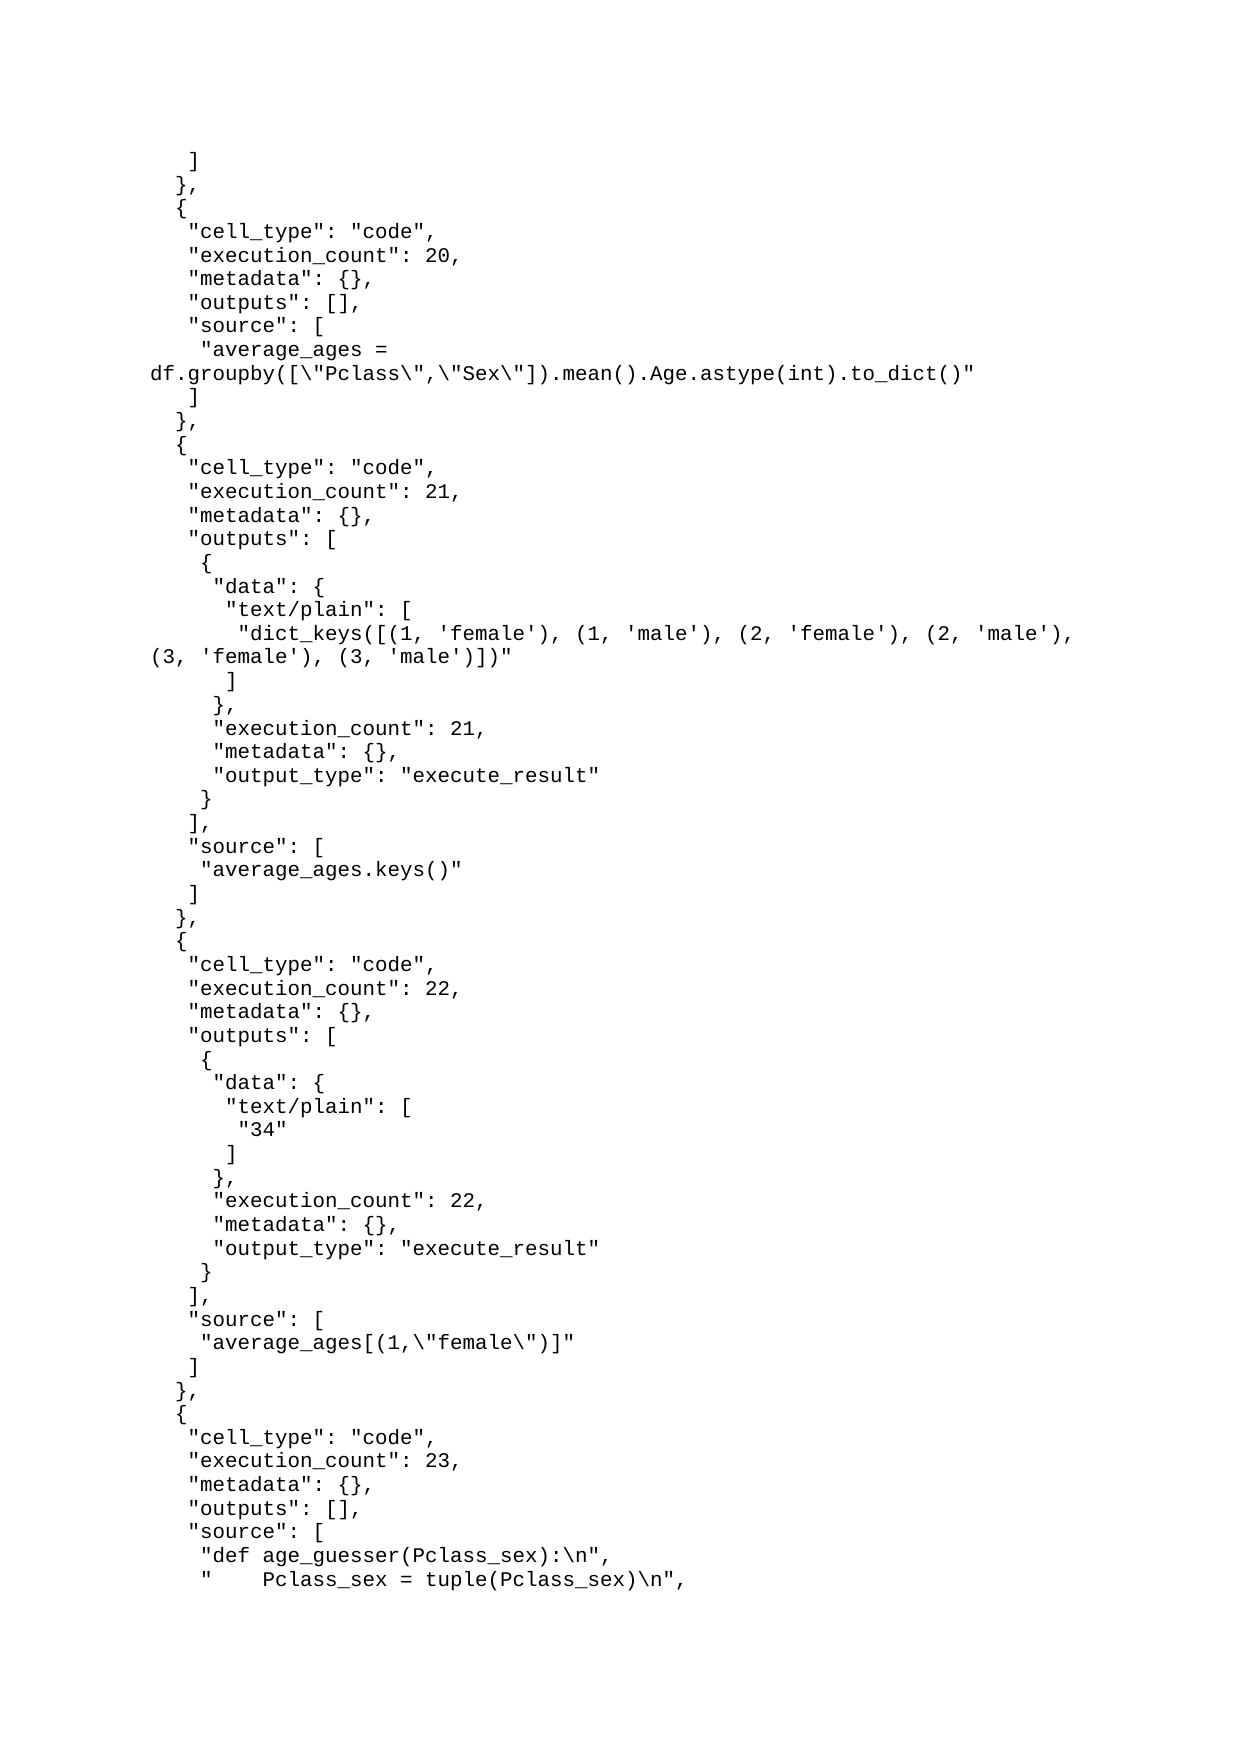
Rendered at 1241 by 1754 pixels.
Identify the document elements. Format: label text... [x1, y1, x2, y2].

text "average_ages.keys()" [150, 859, 1090, 883]
text { [150, 1048, 1090, 1072]
text "cell_type": "code", [150, 457, 1090, 481]
text "data": { [150, 1072, 1090, 1096]
text "output_type": "execute_result" [150, 1238, 1090, 1261]
text "metadata": {}, [150, 505, 1090, 528]
text ] [150, 1143, 1090, 1167]
text "execution_count": 20, [150, 244, 1090, 268]
text "dict_keys([(1, 'female'), (1, 'male'), (2, 'female'), (2, 'male'), (3, 'female'), (3, 'male')])" [150, 623, 1090, 670]
text "execution_count": 21, [150, 717, 1090, 741]
text } [150, 1261, 1090, 1285]
text "outputs": [ [150, 1025, 1090, 1048]
text "average_ages[(1,\"female\")]" [150, 1332, 1090, 1356]
text "metadata": {}, [150, 741, 1090, 765]
text "metadata": {}, [150, 1214, 1090, 1238]
text "average_ages = df.groupby([\"Pclass\",\"Sex\"]).mean().Age.astype(int).to_dict()" [150, 339, 1090, 386]
text "metadata": {}, [150, 268, 1090, 292]
text }, [150, 410, 1090, 434]
text ], [150, 1285, 1090, 1309]
text "cell_type": "code", [150, 954, 1090, 978]
text }, [150, 174, 1090, 197]
text }, [150, 1379, 1090, 1403]
text { [150, 552, 1090, 576]
text " Pclass_sex = tuple(Pclass_sex)\n", [150, 1569, 1090, 1592]
text { [150, 434, 1090, 457]
text "execution_count": 22, [150, 978, 1090, 1001]
text { [150, 1403, 1090, 1427]
text }, [150, 1167, 1090, 1190]
text "source": [ [150, 836, 1090, 859]
text "source": [ [150, 316, 1090, 339]
text "def age_guesser(Pclass_sex):\n", [150, 1545, 1090, 1569]
text ] [150, 150, 1090, 174]
text ], [150, 812, 1090, 836]
text "outputs": [ [150, 528, 1090, 552]
text }, [150, 907, 1090, 930]
text "execution_count": 21, [150, 481, 1090, 505]
text "output_type": "execute_result" [150, 765, 1090, 788]
text } [150, 788, 1090, 812]
text }, [150, 694, 1090, 717]
text "34" [150, 1119, 1090, 1143]
text "execution_count": 22, [150, 1190, 1090, 1214]
text "outputs": [], [150, 292, 1090, 316]
text "metadata": {}, [150, 1001, 1090, 1025]
text "cell_type": "code", [150, 221, 1090, 244]
text ] [150, 670, 1090, 694]
text "text/plain": [ [150, 599, 1090, 623]
text "source": [ [150, 1309, 1090, 1332]
text { [150, 197, 1090, 221]
text ] [150, 883, 1090, 907]
text "metadata": {}, [150, 1474, 1090, 1498]
text "source": [ [150, 1521, 1090, 1545]
text "data": { [150, 576, 1090, 599]
text "execution_count": 23, [150, 1451, 1090, 1474]
text "text/plain": [ [150, 1096, 1090, 1119]
text ] [150, 386, 1090, 410]
text "cell_type": "code", [150, 1427, 1090, 1451]
text "outputs": [], [150, 1498, 1090, 1521]
text ] [150, 1356, 1090, 1379]
text { [150, 930, 1090, 954]
